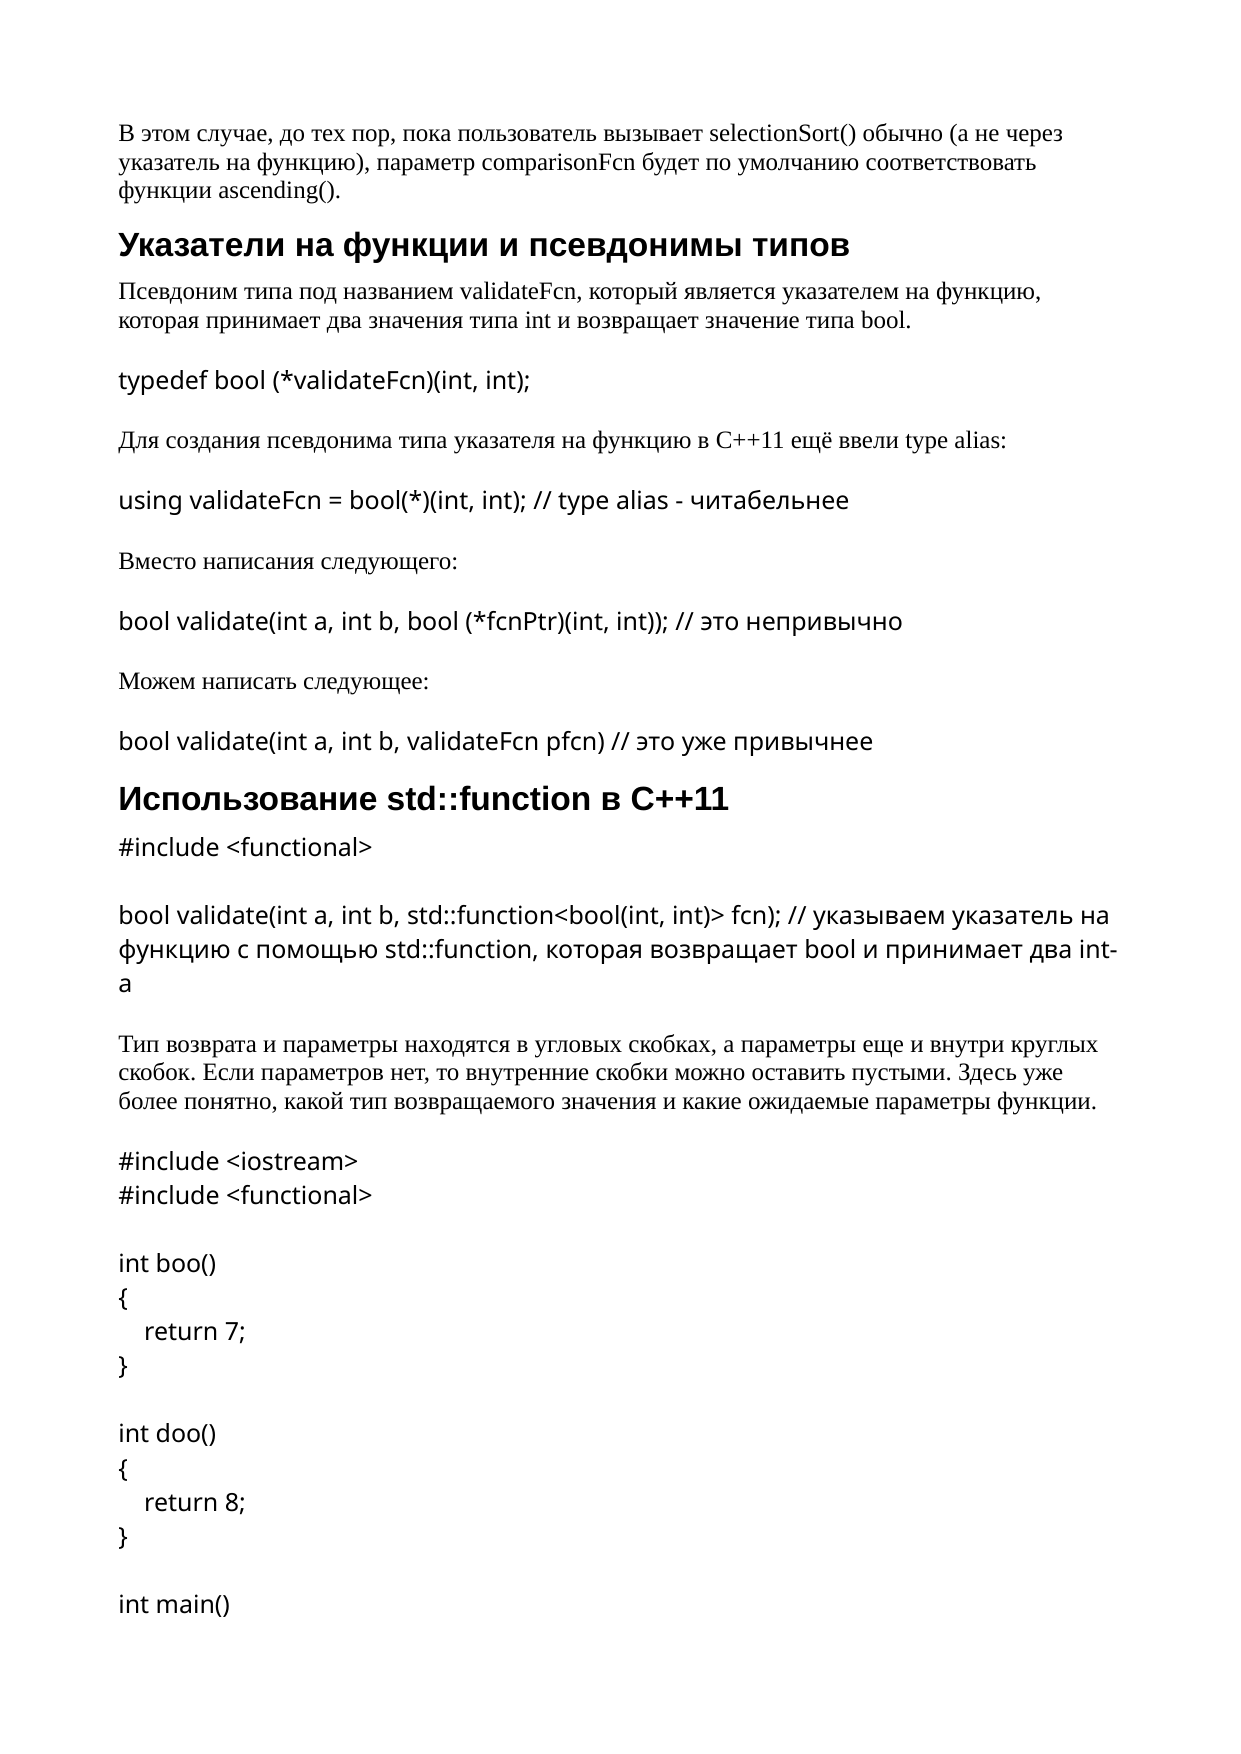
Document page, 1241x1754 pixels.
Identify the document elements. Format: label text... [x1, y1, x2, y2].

text } [118, 1518, 1122, 1552]
text } [118, 1348, 1122, 1382]
text bool validate(int a, int b, validateFcn pfcn) // это уже привычнее [118, 723, 1122, 758]
text int main() [118, 1586, 1122, 1621]
text typedef bool (*validateFcn)(int, int); [118, 363, 1122, 397]
text return 7; [118, 1314, 1122, 1348]
text Можем написать следующее: [118, 666, 1122, 695]
subtitle Использование std::function в C++11 [118, 778, 1122, 817]
text Вместо написания следующего: [118, 546, 1122, 574]
text В этом случае, до тех пор, пока пользователь вызывает selectionSort() обычно (а не через указатель на функцию), параметр comparisonFcn будет по умолчанию соответствовать функции ascending(). [118, 118, 1122, 204]
text bool validate(int a, int b, std::function<bool(int, int)> fcn); // указываем указатель на функцию с помощью std::function, которая возвращает bool и принимает два int-а [118, 898, 1122, 1000]
text { [118, 1280, 1122, 1314]
text int doo() [118, 1416, 1122, 1450]
text #include <functional> [118, 1178, 1122, 1212]
subtitle Указатели на функции и псевдонимы типов [118, 225, 1122, 264]
text #include <iostream> [118, 1144, 1122, 1178]
text Псевдоним типа под названием validateFcn, который является указателем на функцию, которая принимает два значения типа int и возвращает значение типа bool. [118, 276, 1122, 334]
text Тип возврата и параметры находятся в угловых скобках, а параметры еще и внутри круглых скобок. Если параметров нет, то внутренние скобки можно оставить пустыми. Здесь уже более понятно, какой тип возвращаемого значения и какие ожидаемые параметры функции. [118, 1029, 1122, 1115]
text int boo() [118, 1246, 1122, 1280]
text return 8; [118, 1484, 1122, 1518]
text { [118, 1450, 1122, 1484]
text Для создания псевдонима типа указателя на функцию в C++11 ещё ввели type alias: [118, 425, 1122, 454]
text using validateFcn = bool(*)(int, int); // type alias - читабельнее [118, 483, 1122, 517]
text bool validate(int a, int b, bool (*fcnPtr)(int, int)); // это непривычно [118, 603, 1122, 637]
text #include <functional> [118, 829, 1122, 864]
